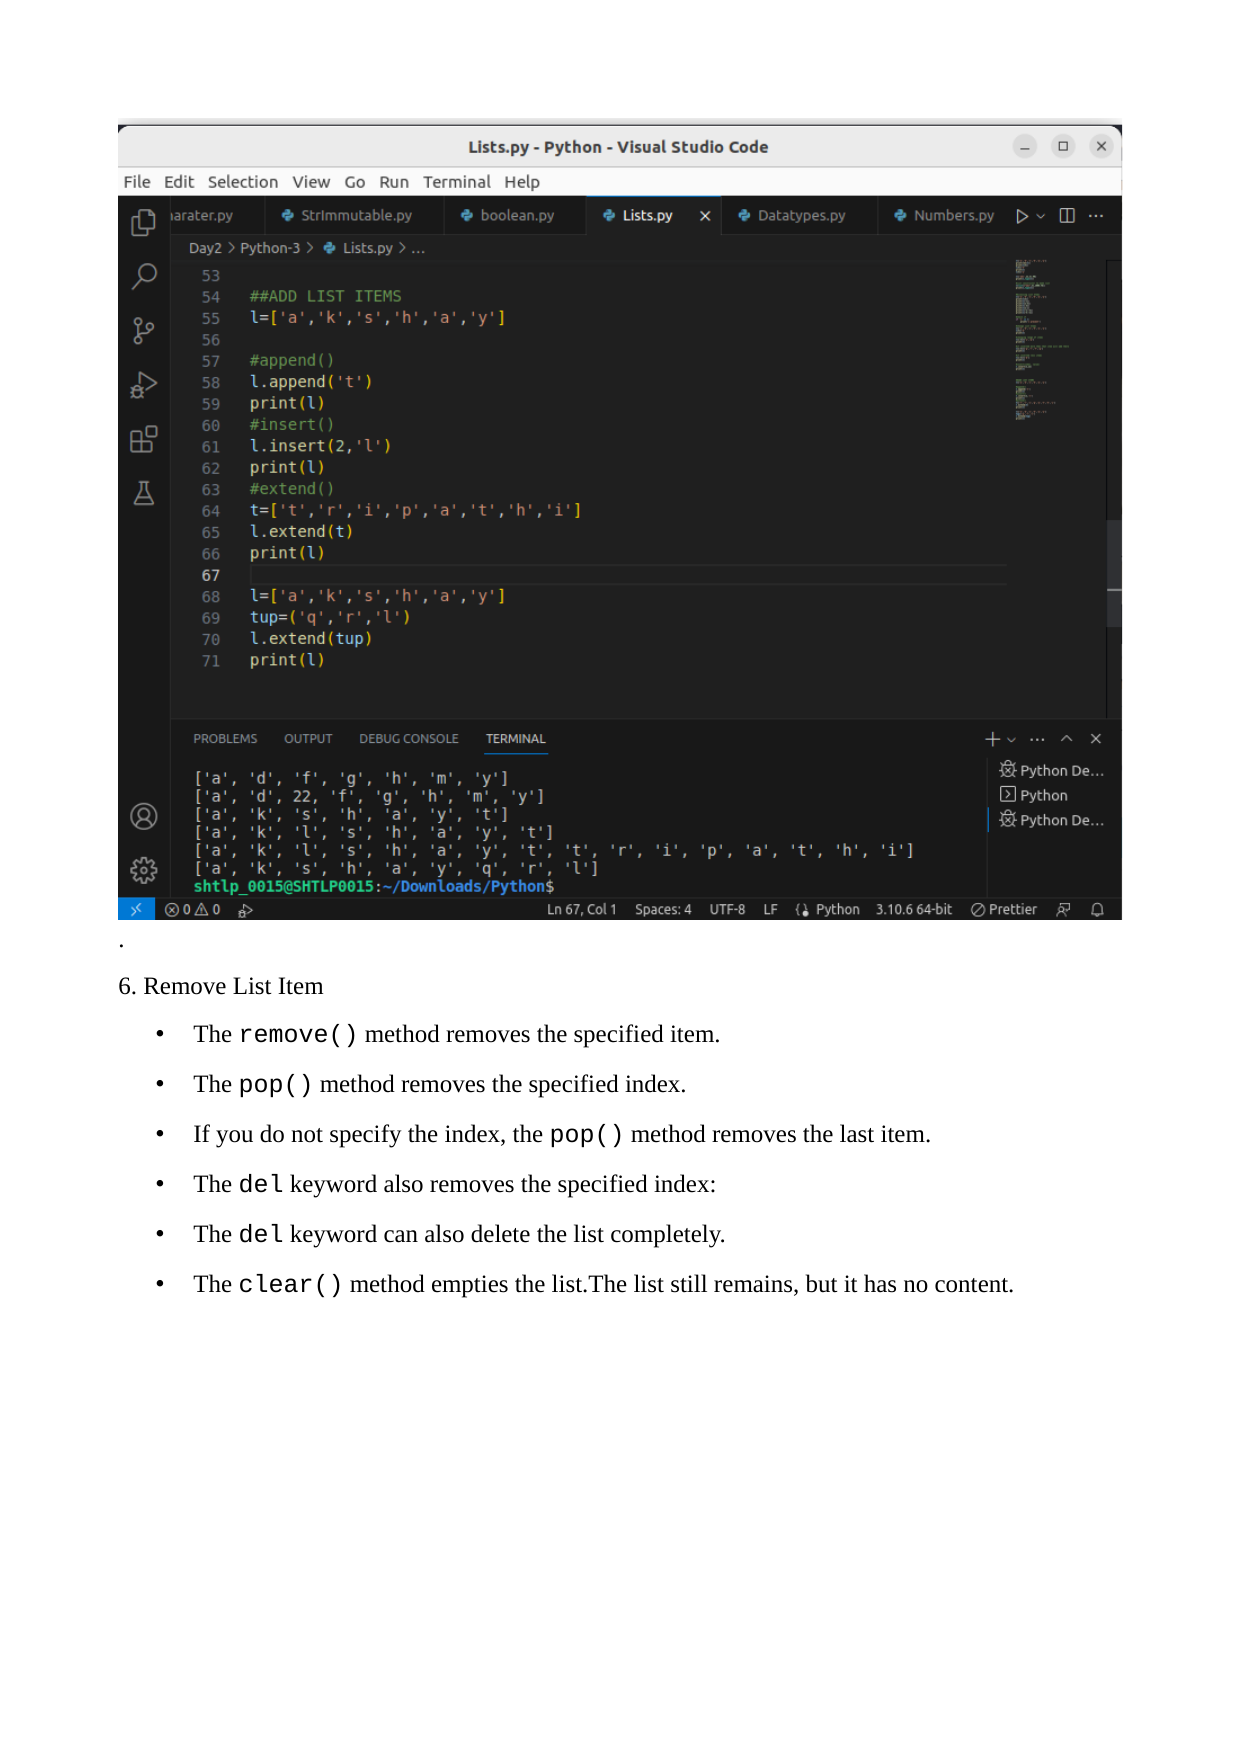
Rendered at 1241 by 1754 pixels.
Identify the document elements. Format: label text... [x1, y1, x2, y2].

list The pop() method removes the specified index. [156, 1069, 1122, 1100]
picture [118, 118, 1123, 920]
list If you do not specify the index, the pop() method removes the last item. [156, 1119, 1122, 1150]
list The del keyword also removes the specified index: [156, 1169, 1122, 1200]
text 6. Remove List Item [118, 971, 1122, 1000]
list The clear() method empties the list.The list still remains, but it has no content. [156, 1269, 1122, 1300]
list The del keyword can also delete the list completely. [156, 1219, 1122, 1250]
text . [118, 920, 1122, 952]
list The remove() method removes the specified item. [156, 1019, 1122, 1050]
